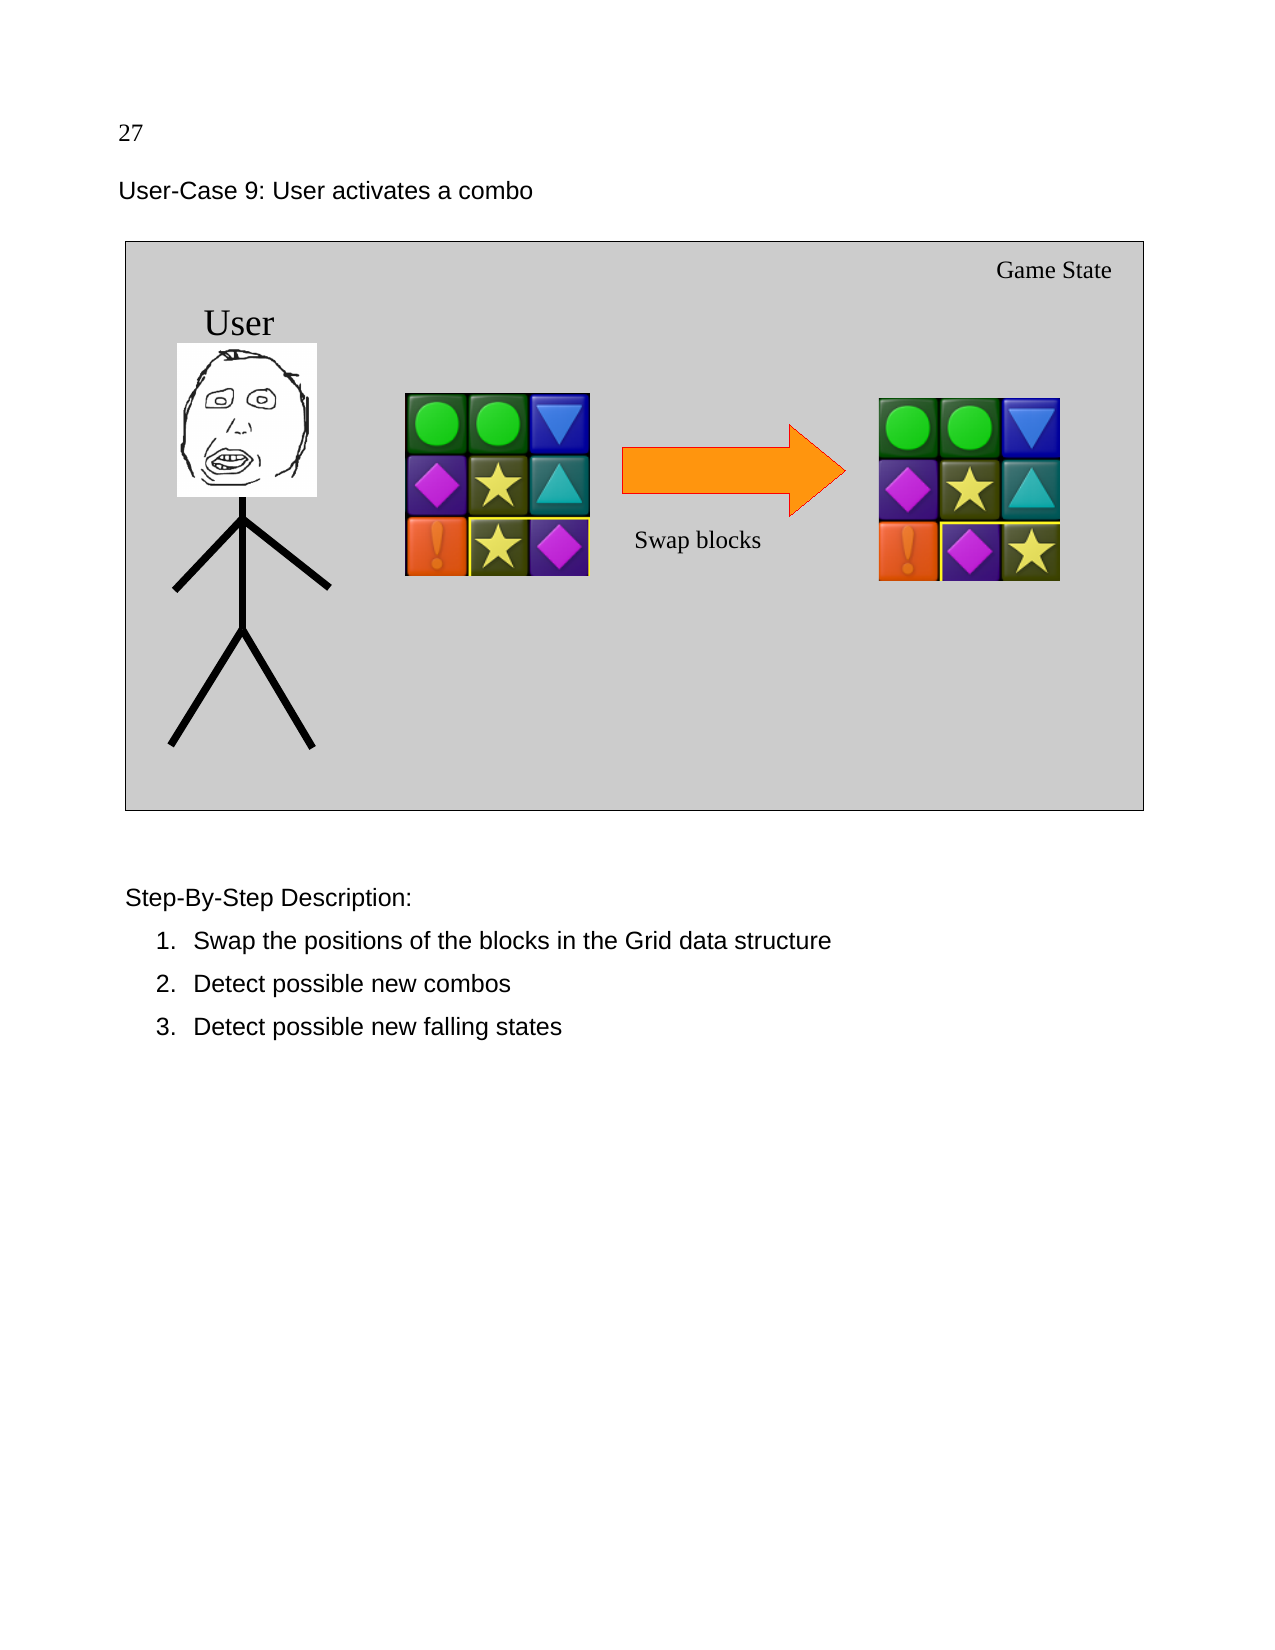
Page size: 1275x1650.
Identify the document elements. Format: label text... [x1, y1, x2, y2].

picture [177, 343, 317, 497]
picture [878, 398, 1060, 581]
list Detect possible new falling states [156, 1012, 1157, 1041]
text Step-By-Step Description: [118, 883, 1157, 911]
picture [405, 393, 590, 576]
list Detect possible new combos [156, 969, 1157, 998]
text User-Case 9: User activates a combo [118, 176, 1157, 205]
list Swap the positions of the blocks in the Grid data structure [156, 926, 1157, 954]
